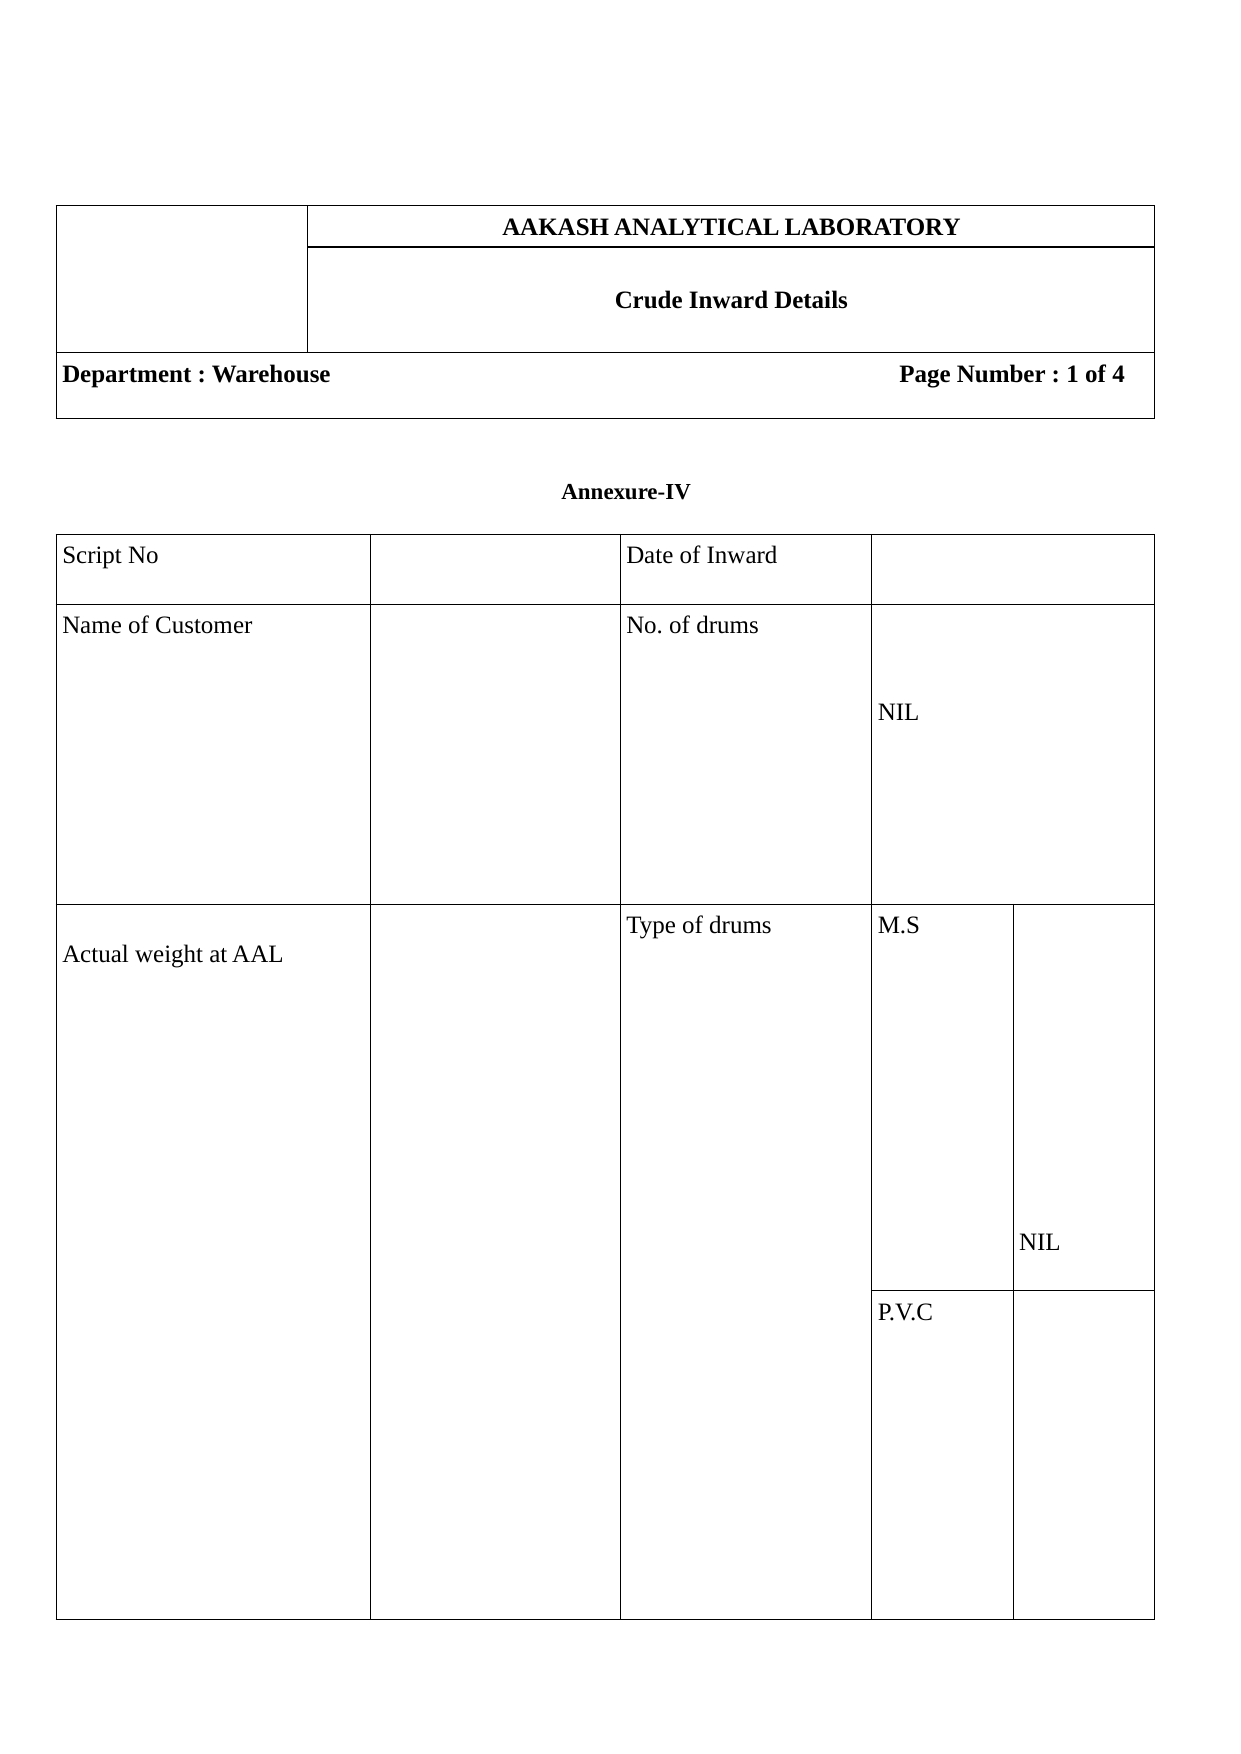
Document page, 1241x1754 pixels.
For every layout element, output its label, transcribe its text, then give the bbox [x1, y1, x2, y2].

table_header <inward.planned_date> [872, 535, 1154, 604]
table_cell Department : Warehouse Page Number : 1 of 4 [57, 353, 1154, 418]
table_cell M.S [872, 905, 1013, 1290]
table_cell Crude Inward Details [308, 248, 1154, 352]
table_cell Actual weight at AAL [57, 905, 370, 1619]
table_cell Name of Customer [57, 605, 370, 904]
table_cell <inward.net_wt> [371, 905, 620, 1619]
table_header AAKASH ANALYTICAL LABORATORY [308, 206, 1154, 246]
table_cell <if test="inward.bulk==True" > NIL </if> <if test="inward.bulk==False" > <inward.sum> </if> [872, 605, 1154, 904]
table_header Script No [57, 535, 370, 604]
table_cell <inward.supplier.rec_name> [371, 605, 620, 904]
text Annexure-IV [118, 476, 1122, 505]
table_cell <if test="inward.bulk==False" > <inward.pvc> </if> <if test="inward.bulk==True" > NIL </if> [1014, 1291, 1154, 1619]
table_header Date of Inward [621, 535, 871, 604]
table_cell P.V.C [872, 1291, 1013, 1619]
table_cell Type of drums [621, 905, 871, 1619]
table_cell No. of drums [621, 605, 871, 904]
table_cell <if test="inward.bulk==False" > <inward.ms> </if> <if test="inward.bulk==True" > NIL </if> [1014, 905, 1154, 1290]
table_header <inward.reference> [371, 535, 620, 604]
table_header [57, 206, 307, 352]
